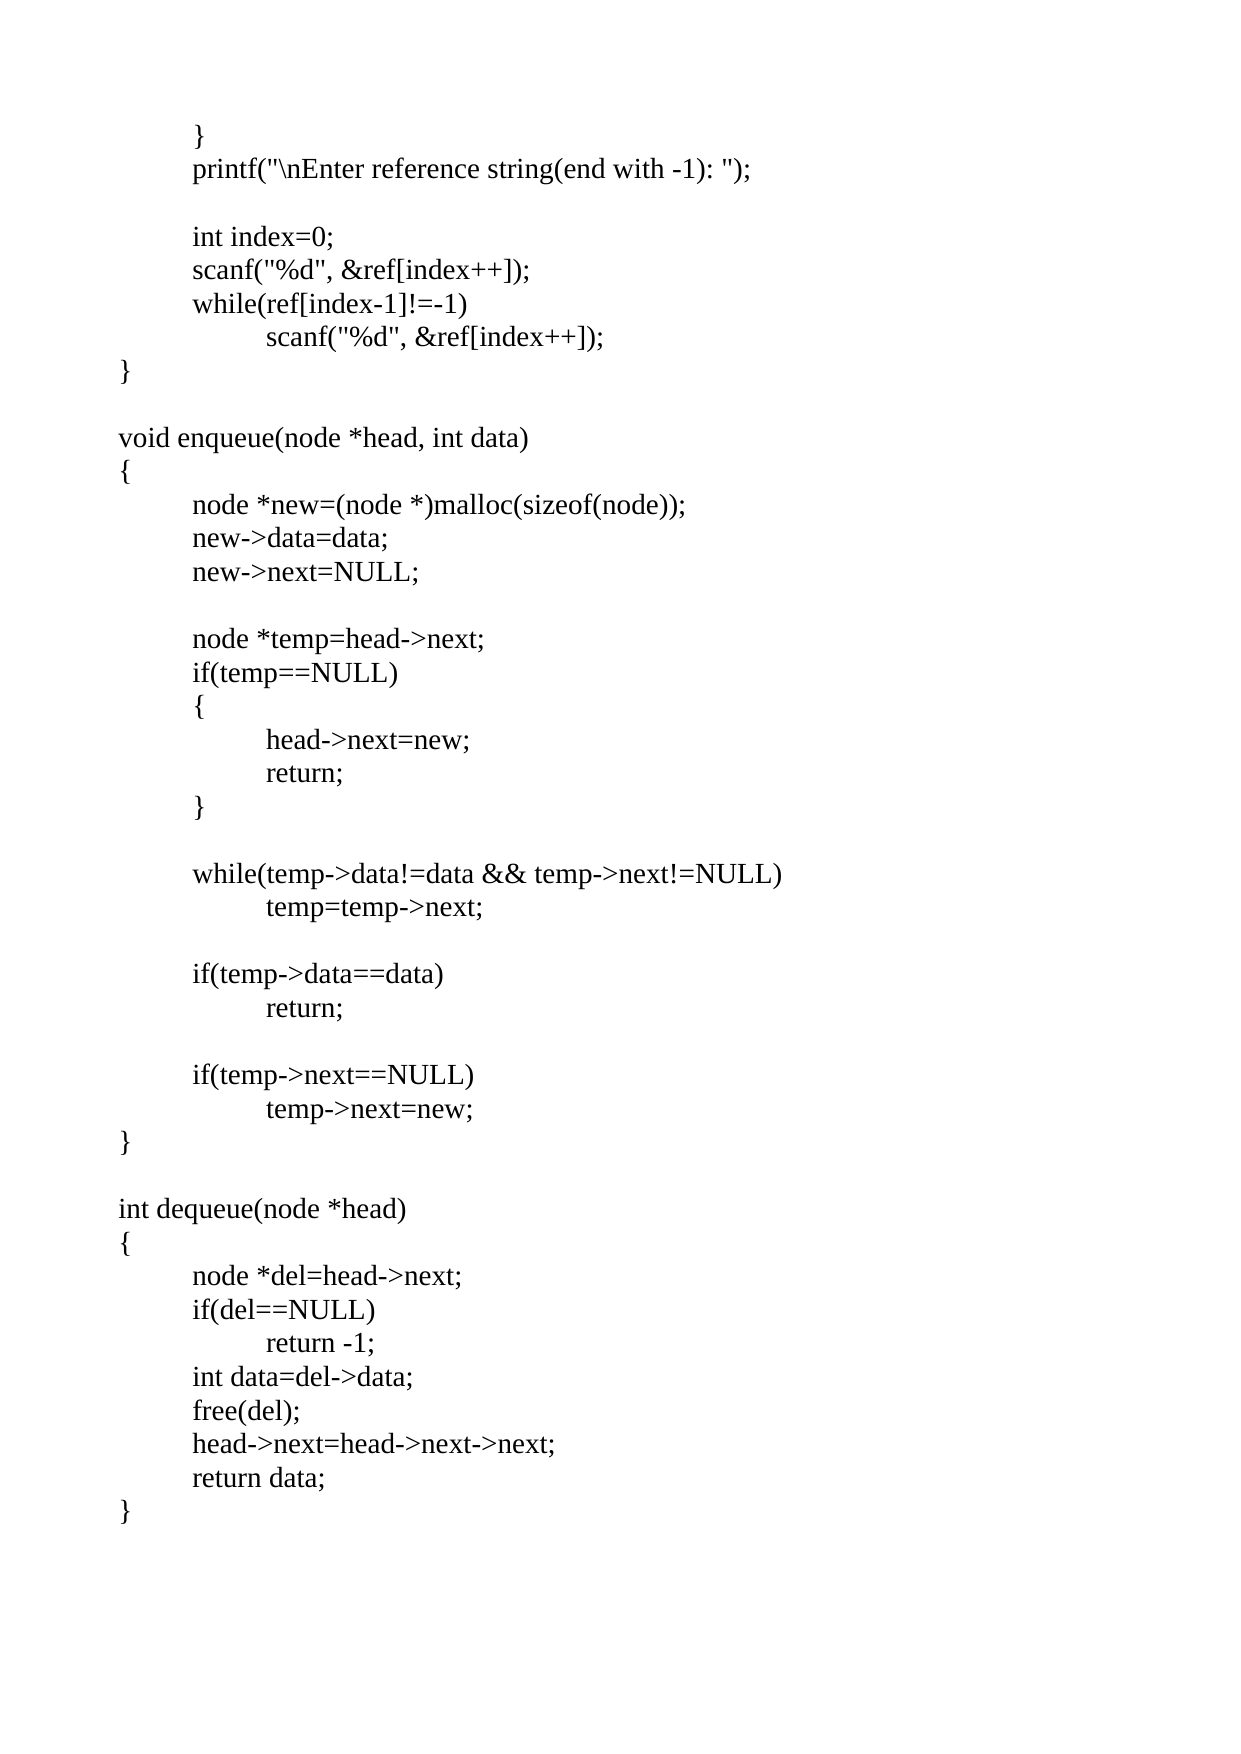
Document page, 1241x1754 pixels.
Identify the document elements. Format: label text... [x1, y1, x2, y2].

text int index=0; [118, 219, 1122, 252]
text { [118, 1225, 1122, 1258]
text if(temp->data==data) [118, 957, 1122, 990]
text new->data=data; [118, 521, 1122, 554]
text } [118, 1493, 1122, 1527]
text } [118, 1124, 1122, 1158]
text if(del==NULL) [118, 1292, 1122, 1326]
text { [118, 688, 1122, 722]
text void enqueue(node *head, int data) [118, 420, 1122, 453]
text new->next=NULL; [118, 554, 1122, 588]
text free(del); [118, 1393, 1122, 1426]
text if(temp->next==NULL) [118, 1057, 1122, 1091]
text int dequeue(node *head) [118, 1191, 1122, 1225]
text return data; [118, 1460, 1122, 1493]
text printf("\nEnter reference string(end with -1): "); [118, 152, 1122, 185]
text temp=temp->next; [118, 889, 1122, 923]
text return -1; [118, 1326, 1122, 1359]
text { [118, 453, 1122, 487]
text int data=del->data; [118, 1359, 1122, 1393]
text node *new=(node *)malloc(sizeof(node)); [118, 487, 1122, 521]
text temp->next=new; [118, 1091, 1122, 1124]
text scanf("%d", &ref[index++]); [118, 252, 1122, 286]
text if(temp==NULL) [118, 655, 1122, 688]
text } [118, 353, 1122, 386]
text } [118, 789, 1122, 822]
text while(temp->data!=data && temp->next!=NULL) [118, 856, 1122, 889]
text node *del=head->next; [118, 1258, 1122, 1292]
text scanf("%d", &ref[index++]); [118, 319, 1122, 353]
text return; [118, 990, 1122, 1024]
text head->next=head->next->next; [118, 1426, 1122, 1460]
text node *temp=head->next; [118, 621, 1122, 655]
text return; [118, 755, 1122, 789]
text head->next=new; [118, 722, 1122, 755]
text while(ref[index-1]!=-1) [118, 286, 1122, 319]
text } [118, 118, 1122, 152]
